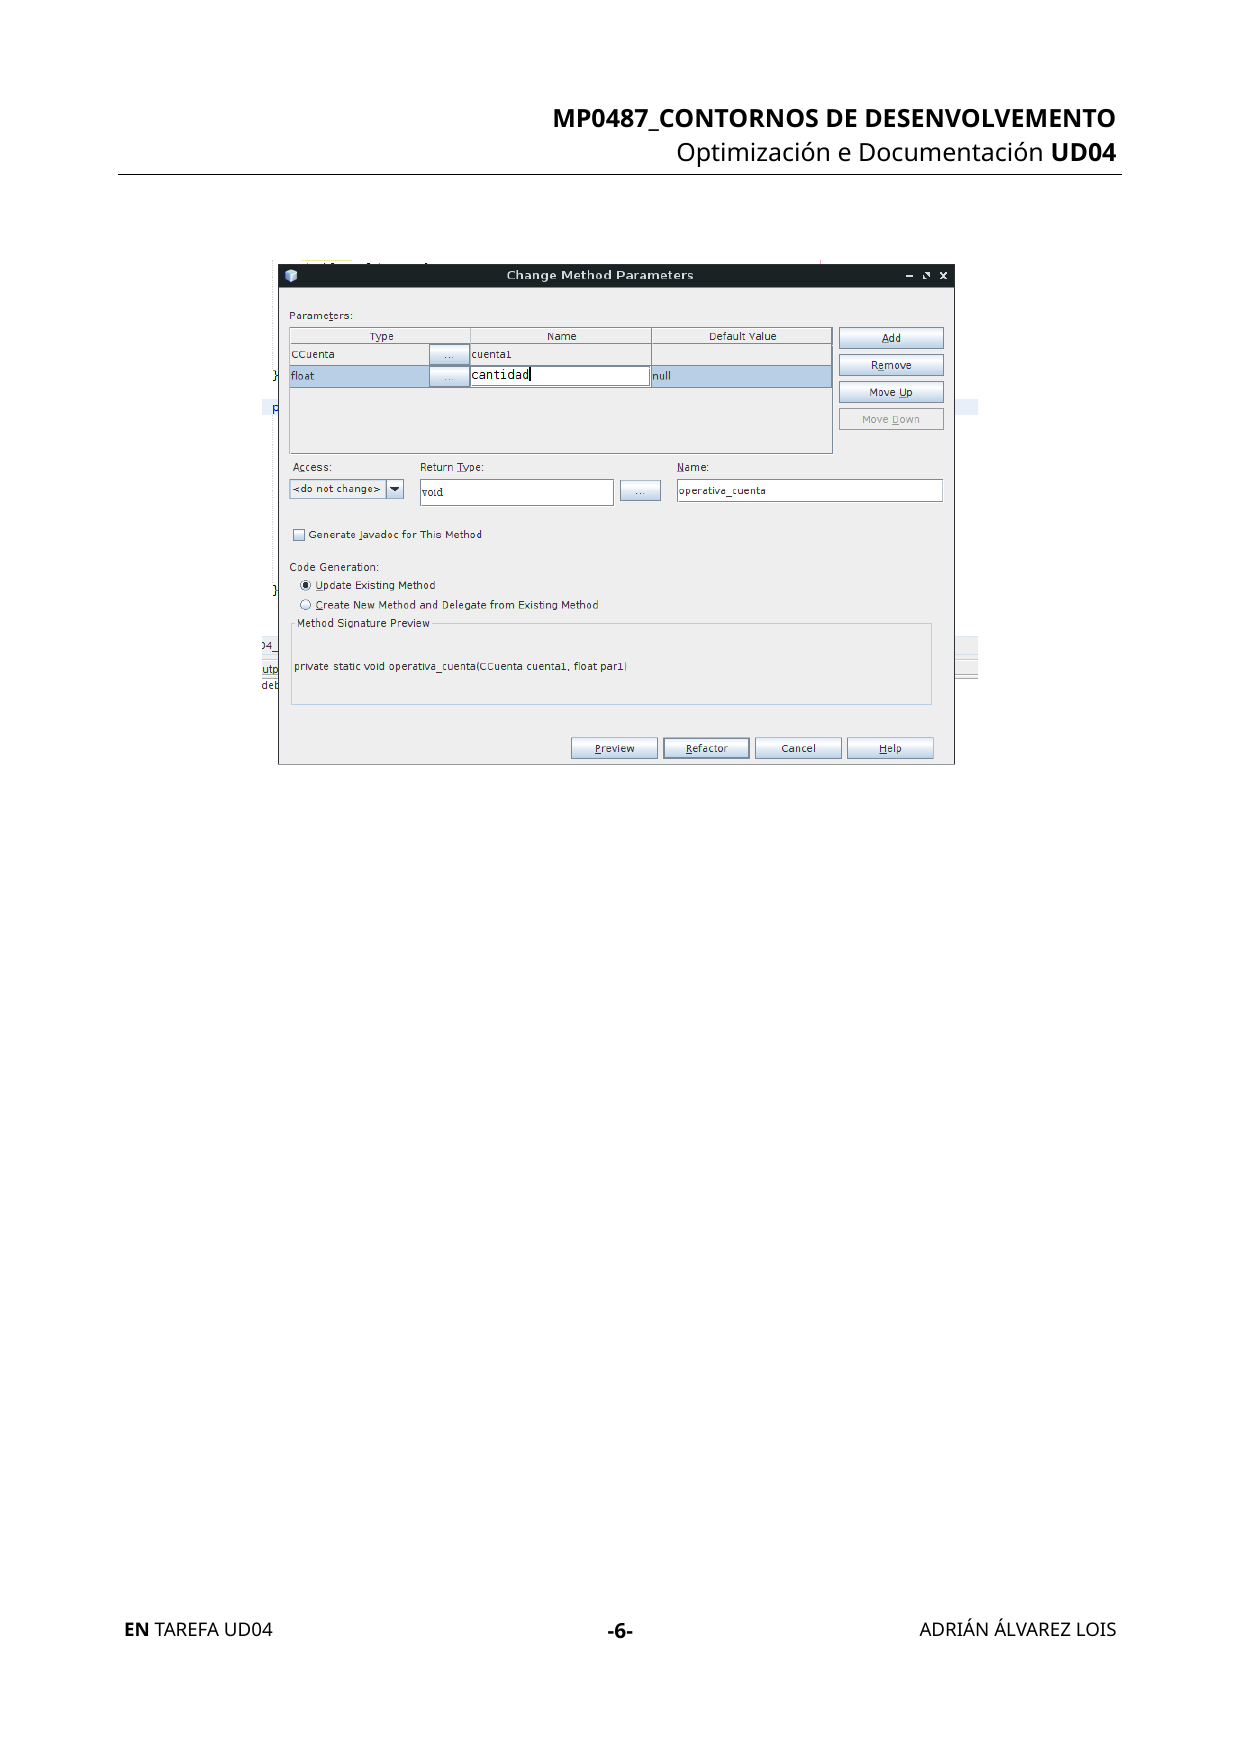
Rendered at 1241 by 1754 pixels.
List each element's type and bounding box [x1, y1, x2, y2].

picture [262, 260, 979, 774]
